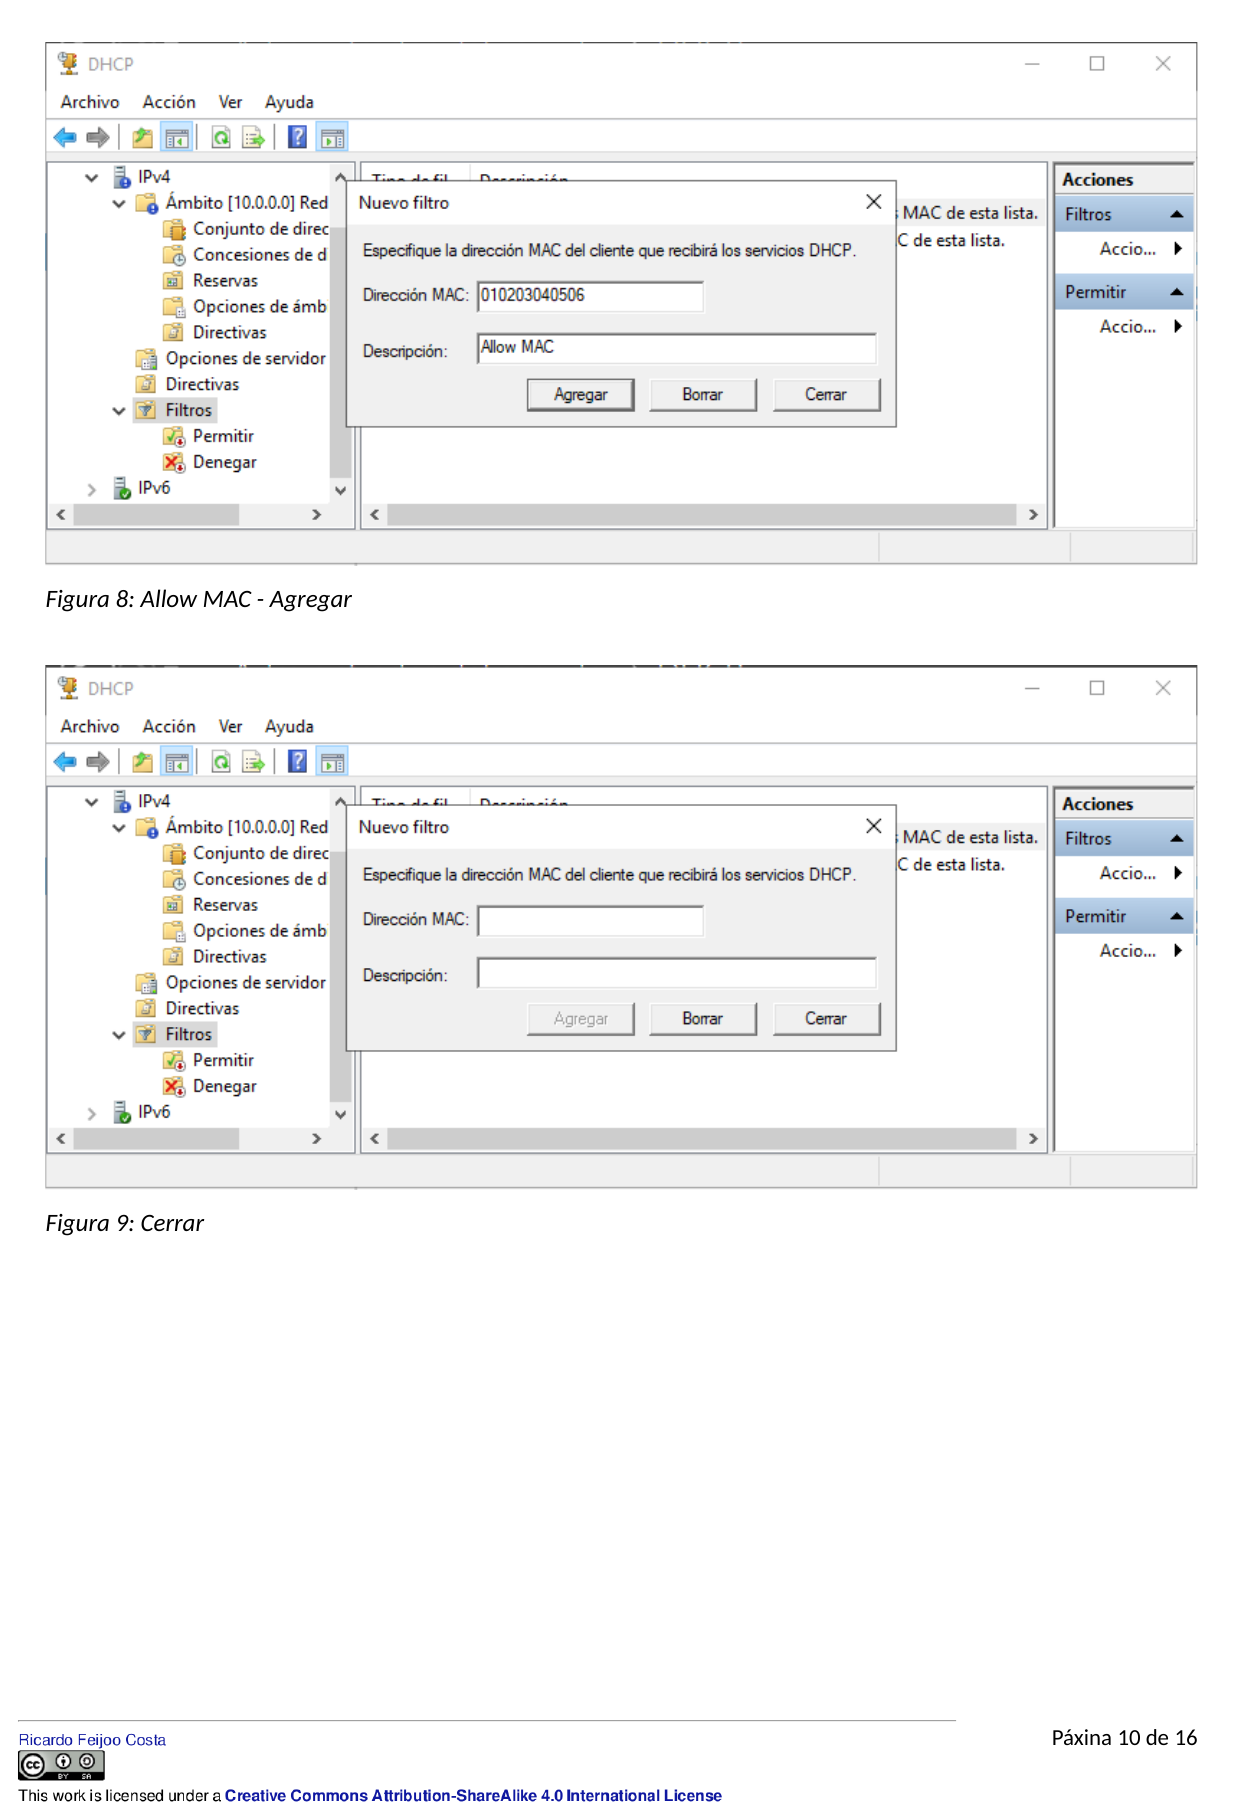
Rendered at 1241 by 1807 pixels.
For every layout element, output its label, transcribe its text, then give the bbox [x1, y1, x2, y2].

picture [45, 42, 1198, 566]
picture [45, 665, 1198, 1190]
text Figura 8: Allow MAC - Agregar [45, 566, 1197, 613]
picture [8, 1715, 957, 1806]
text Figura 9: Cerrar [45, 1190, 1197, 1237]
